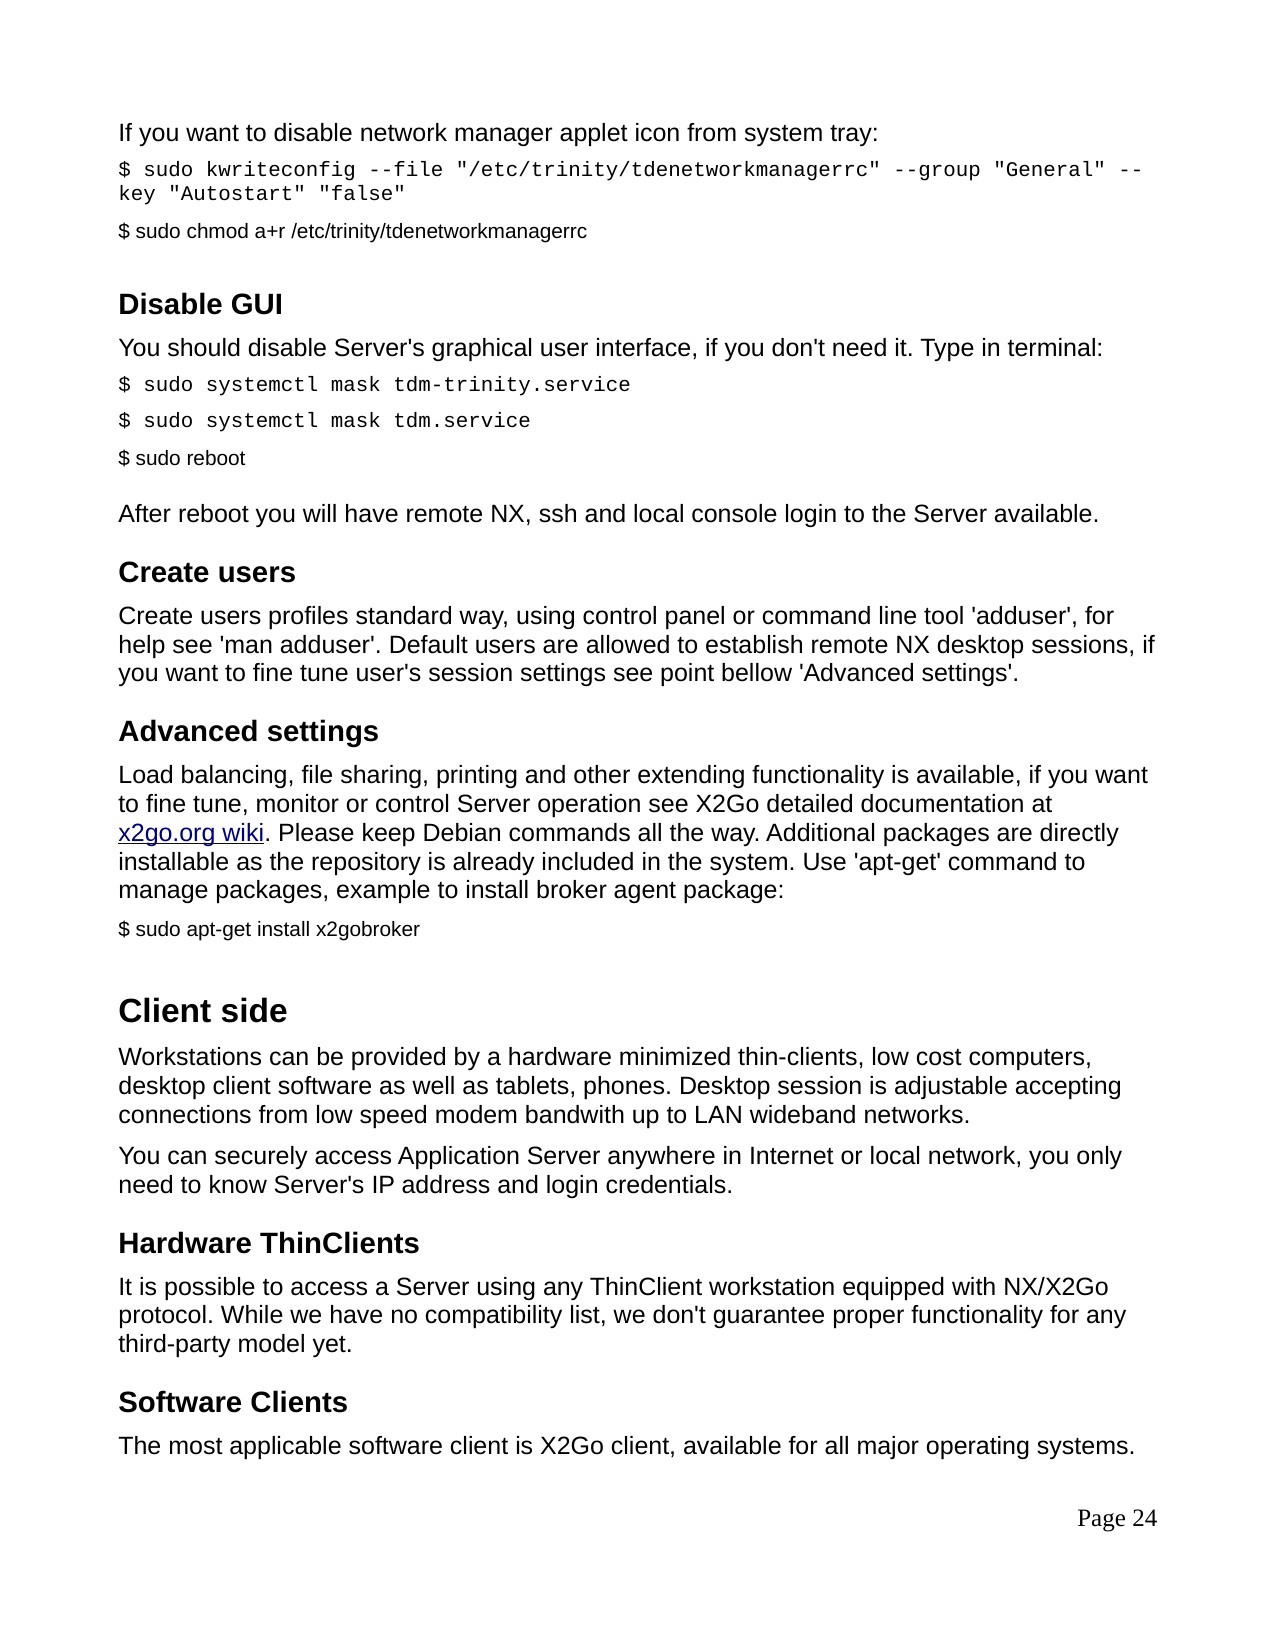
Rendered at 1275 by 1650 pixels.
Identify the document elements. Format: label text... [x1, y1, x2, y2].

text $ sudo systemctl mask tdm.service [118, 410, 1157, 433]
subtitle Client side [118, 991, 1157, 1030]
text After reboot you will have remote NX, ssh and local console login to the Server available. [118, 499, 1157, 528]
text Load balancing, file sharing, printing and other extending functionality is available, if you want to fine tune, monitor or control Server operation see X2Go detailed documentation at x2go.org wiki. Please keep Debian commands all the way. Additional packages are directly installable as the repository is already included in the system. Use 'apt-get' command to manage packages, example to install broker agent package: [118, 761, 1157, 904]
subtitle Disable GUI [118, 287, 1157, 320]
text The most applicable software client is X2Go client, available for all major operating systems. [118, 1431, 1157, 1460]
text You should disable Server's graphical user interface, if you don't need it. Type in terminal: [118, 333, 1157, 362]
text $ sudo chmod a+r /etc/trinity/tdenetworkmanagerrc [118, 219, 1157, 243]
text Workstations can be provided by a hardware minimized thin-clients, low cost computers, desktop client software as well as tablets, phones. Desktop session is adjustable accepting connections from low speed modem bandwith up to LAN wideband networks. [118, 1042, 1157, 1128]
subtitle Hardware ThinClients [118, 1226, 1157, 1259]
text $ sudo kwriteconfig --file "/etc/trinity/tdenetworkmanagerrc" --group "General" --key "Autostart" "false" [118, 159, 1157, 207]
text $ sudo apt-get install x2gobroker [118, 917, 1157, 941]
subtitle Advanced settings [118, 714, 1157, 748]
subtitle Create users [118, 555, 1157, 588]
text $ sudo reboot [118, 445, 1157, 469]
text It is possible to access a Server using any ThinClient workstation equipped with NX/X2Go protocol. While we have no compatibility list, we don't guarantee proper functionality for any third-party model yet. [118, 1272, 1157, 1358]
text You can securely access Application Server anywhere in Internet or local network, you only need to know Server's IP address and login credentials. [118, 1141, 1157, 1198]
text If you want to disable network manager applet icon from system tray: [118, 118, 1157, 147]
text $ sudo systemctl mask tdm-trinity.service [118, 374, 1157, 398]
text Create users profiles standard way, using control panel or command line tool 'adduser', for help see 'man adduser'. Default users are allowed to establish remote NX desktop sessions, if you want to fine tune user's session settings see point bellow 'Advanced settings'. [118, 601, 1157, 687]
subtitle Software Clients [118, 1385, 1157, 1419]
